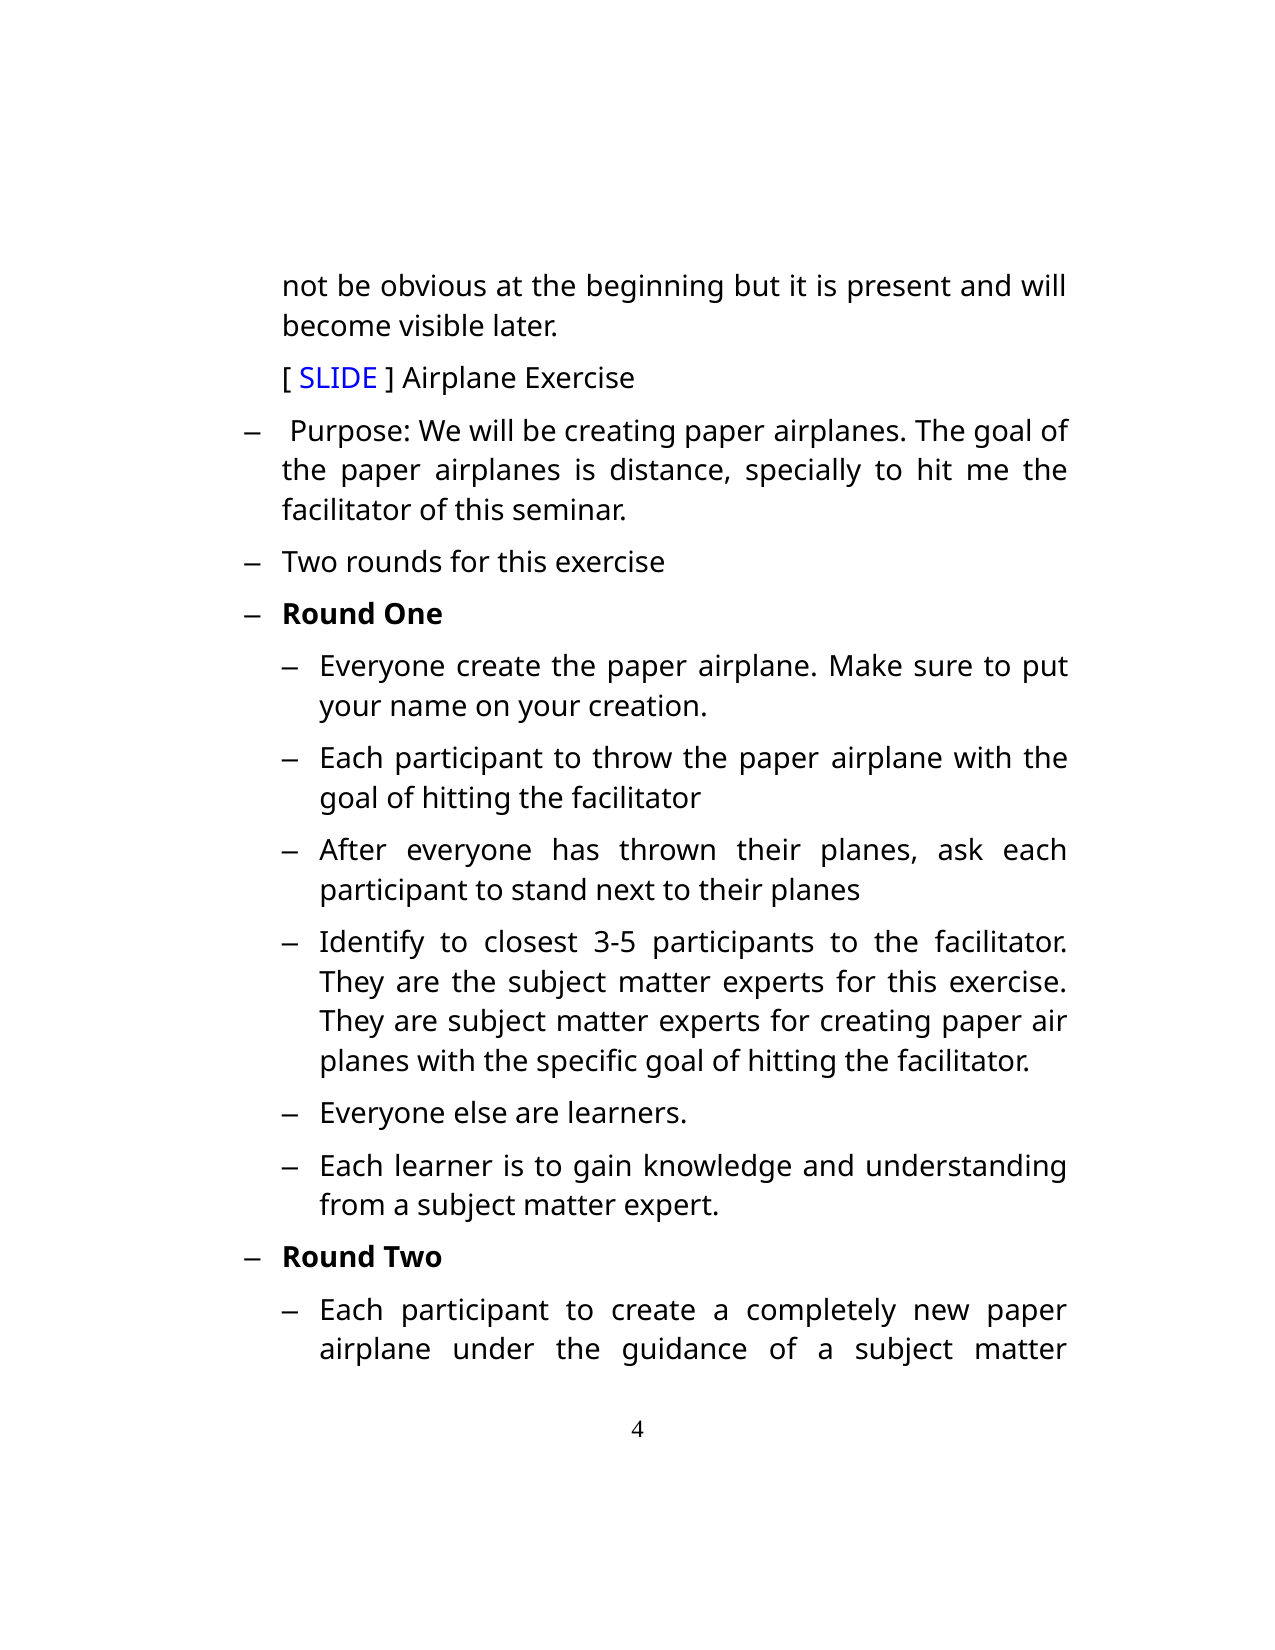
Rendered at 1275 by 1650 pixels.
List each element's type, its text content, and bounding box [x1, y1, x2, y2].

list Round One [244, 593, 1068, 633]
list Everyone create the paper airplane. Make sure to put your name on your creation. [282, 646, 1068, 725]
list Round Two [244, 1237, 1068, 1276]
list After everyone has thrown their planes, ask each participant to stand next to their planes [282, 829, 1068, 909]
list Everyone else are learners. [282, 1093, 1068, 1132]
list Purpose: We will be creating paper airplanes. The goal of the paper airplanes is distance, specially to hit me the facilitator of this seminar. [244, 410, 1068, 529]
list not be obvious at the beginning but it is present and will become visible later. [244, 266, 1068, 345]
list [ SLIDE ] Airplane Exercise [244, 358, 1068, 397]
list Each participant to throw the paper airplane with the goal of hitting the facilitator [282, 738, 1068, 817]
list Identify to closest 3-5 participants to the facilitator. They are the subject matter experts for this exercise. They are subject matter experts for creating paper air planes with the specific goal of hitting the facilitator. [282, 921, 1068, 1080]
list Each learner is to gain knowledge and understanding from a subject matter expert. [282, 1145, 1068, 1224]
list Each participant to create a completely new paper airplane under the guidance of a subject matter [282, 1289, 1068, 1368]
list Two rounds for this exercise [244, 541, 1068, 581]
